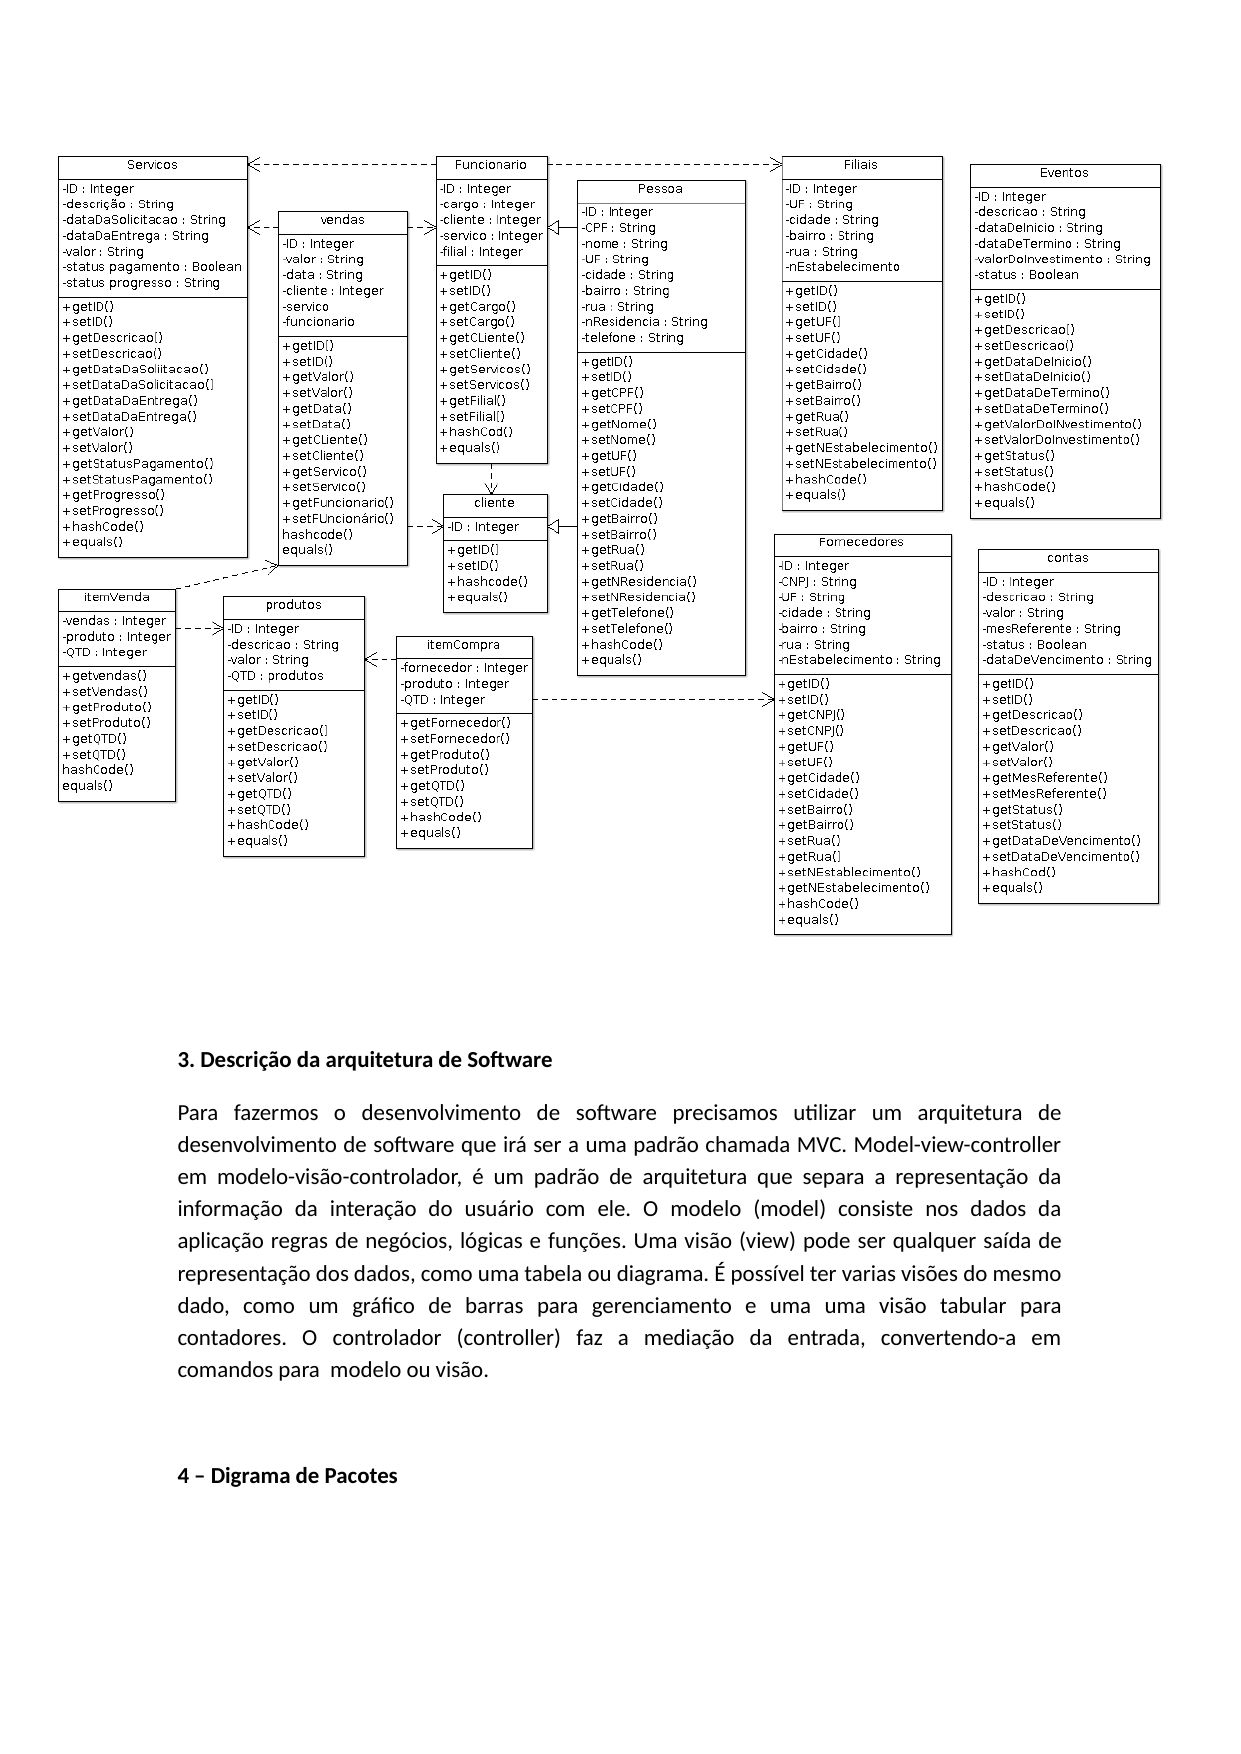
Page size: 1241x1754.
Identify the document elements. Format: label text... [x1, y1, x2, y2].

text Para fazermos o desenvolvimento de software precisamos utilizar um arquitetura de desenvolvimento de software que irá ser a uma padrão chamada MVC. Model-view-controller em modelo-visão-controlador, é um padrão de arquitetura que separa a representação da informação da interação do usuário com ele. O modelo (model) consiste nos dados da aplicação regras de negócios, lógicas e funções. Uma visão (view) pode ser qualquer saída de representação dos dados, como uma tabela ou diagrama. É possível ter varias visões do mesmo dado, como um gráfico de barras para gerenciamento e uma uma visão tabular para contadores. O controlador (controller) faz a mediação da entrada, convertendo-a em comandos para modelo ou visão. [177, 1098, 1063, 1383]
text 3. Descrição da arquitetura de Software [177, 1045, 1063, 1073]
text 4 – Digrama de Pacotes [177, 1461, 1063, 1489]
picture [42, 148, 1181, 988]
